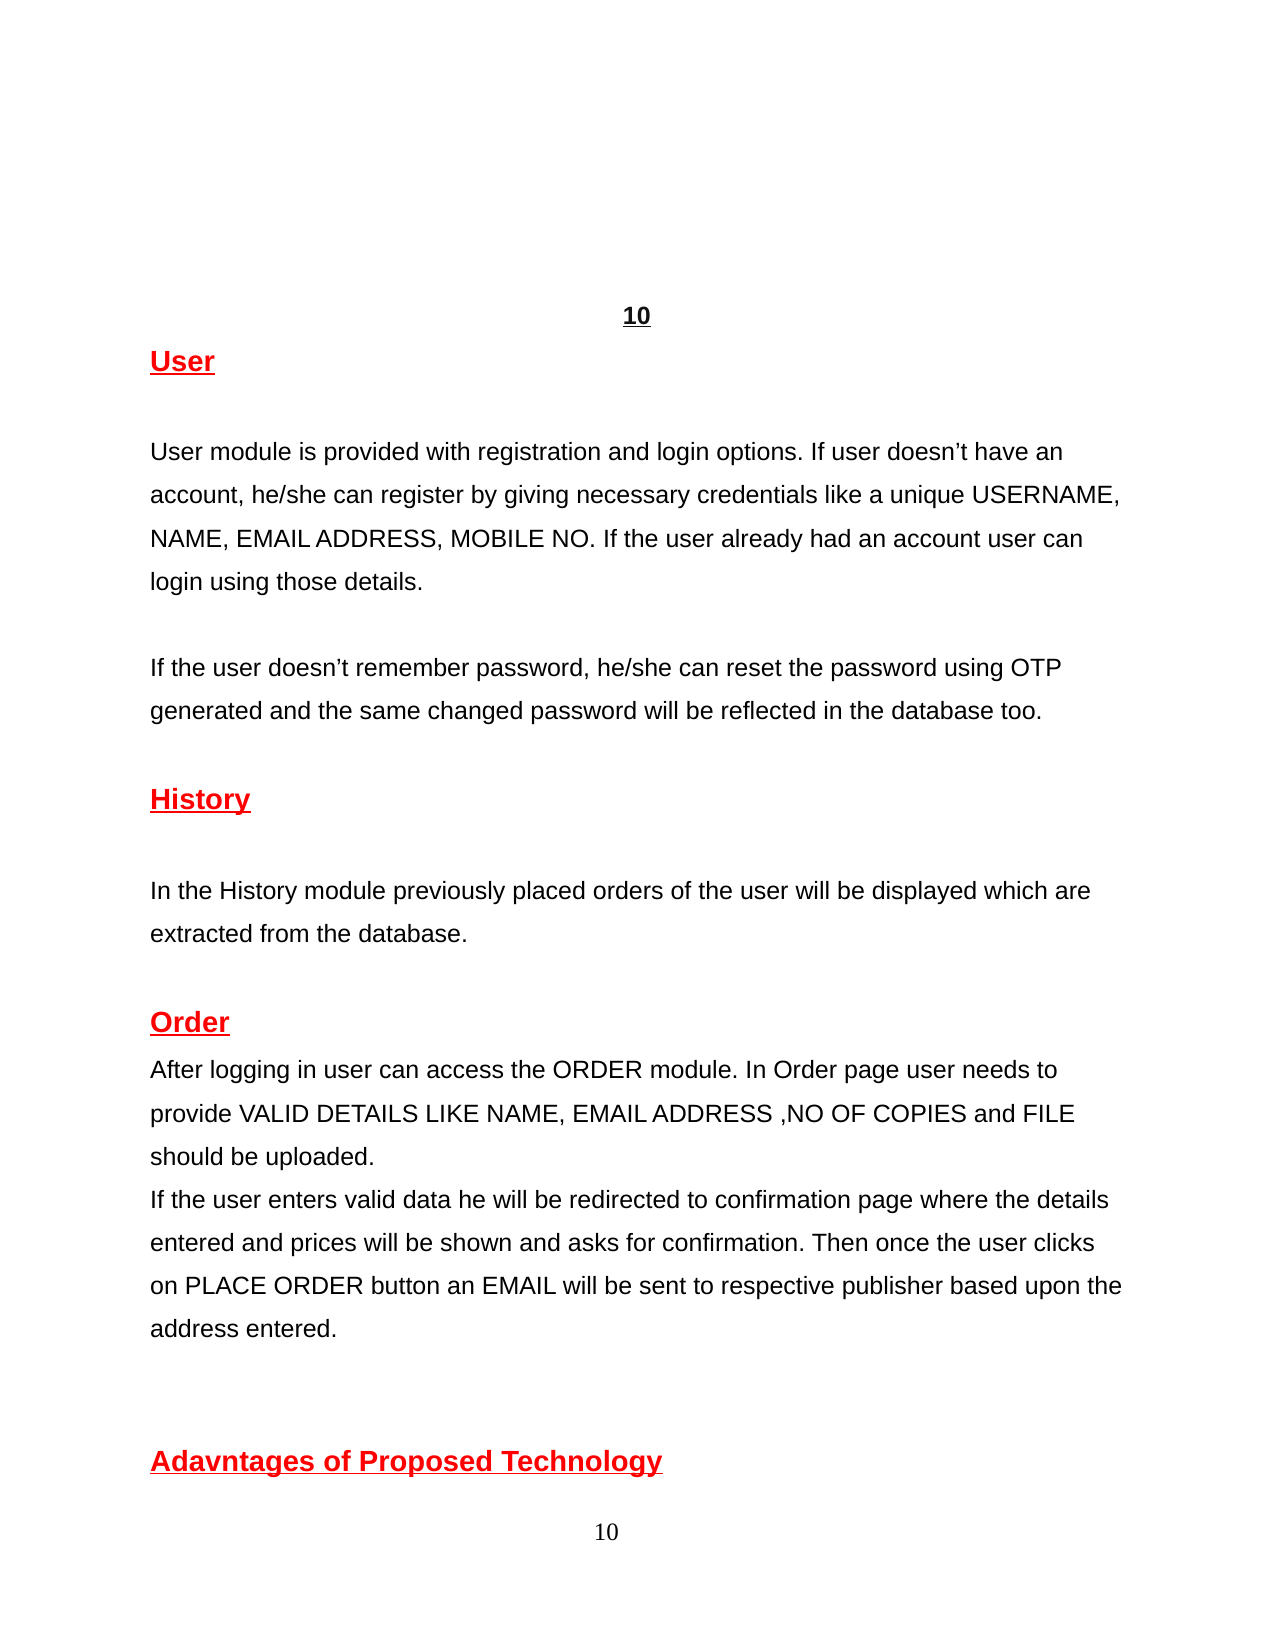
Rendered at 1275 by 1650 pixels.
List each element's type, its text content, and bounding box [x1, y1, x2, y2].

text If the user enters valid data he will be redirected to confirmation page where the details entered and prices will be shown and asks for confirmation. Then once the user clicks on PLACE ORDER button an EMAIL will be sent to respective publisher based upon the address entered. [150, 1185, 1125, 1343]
text In the History module previously placed orders of the user will be displayed which are extracted from the database. [150, 876, 1125, 948]
text User module is provided with registration and login options. If user doesn’t have an account, he/she can register by giving necessary credentials like a unique USERNAME, NAME, EMAIL ADDRESS, MOBILE NO. If the user already had an account user can login using those details. [150, 437, 1123, 596]
text History [150, 782, 1125, 816]
text If the user doesn’t remember password, he/she can reset the password using OTP generated and the same changed password will be reflected in the database too. [150, 653, 1123, 725]
text After logging in user can access the ORDER module. In Order page user needs to provide VALID DETAILS LIKE NAME, EMAIL ADDRESS ,NO OF COPIES and FILE should be uploaded. [150, 1056, 1125, 1171]
text Adavntages of Proposed Technology [150, 1444, 1125, 1477]
text 12 [150, 301, 1123, 329]
text Order [150, 1005, 1125, 1039]
text User [150, 344, 1123, 377]
